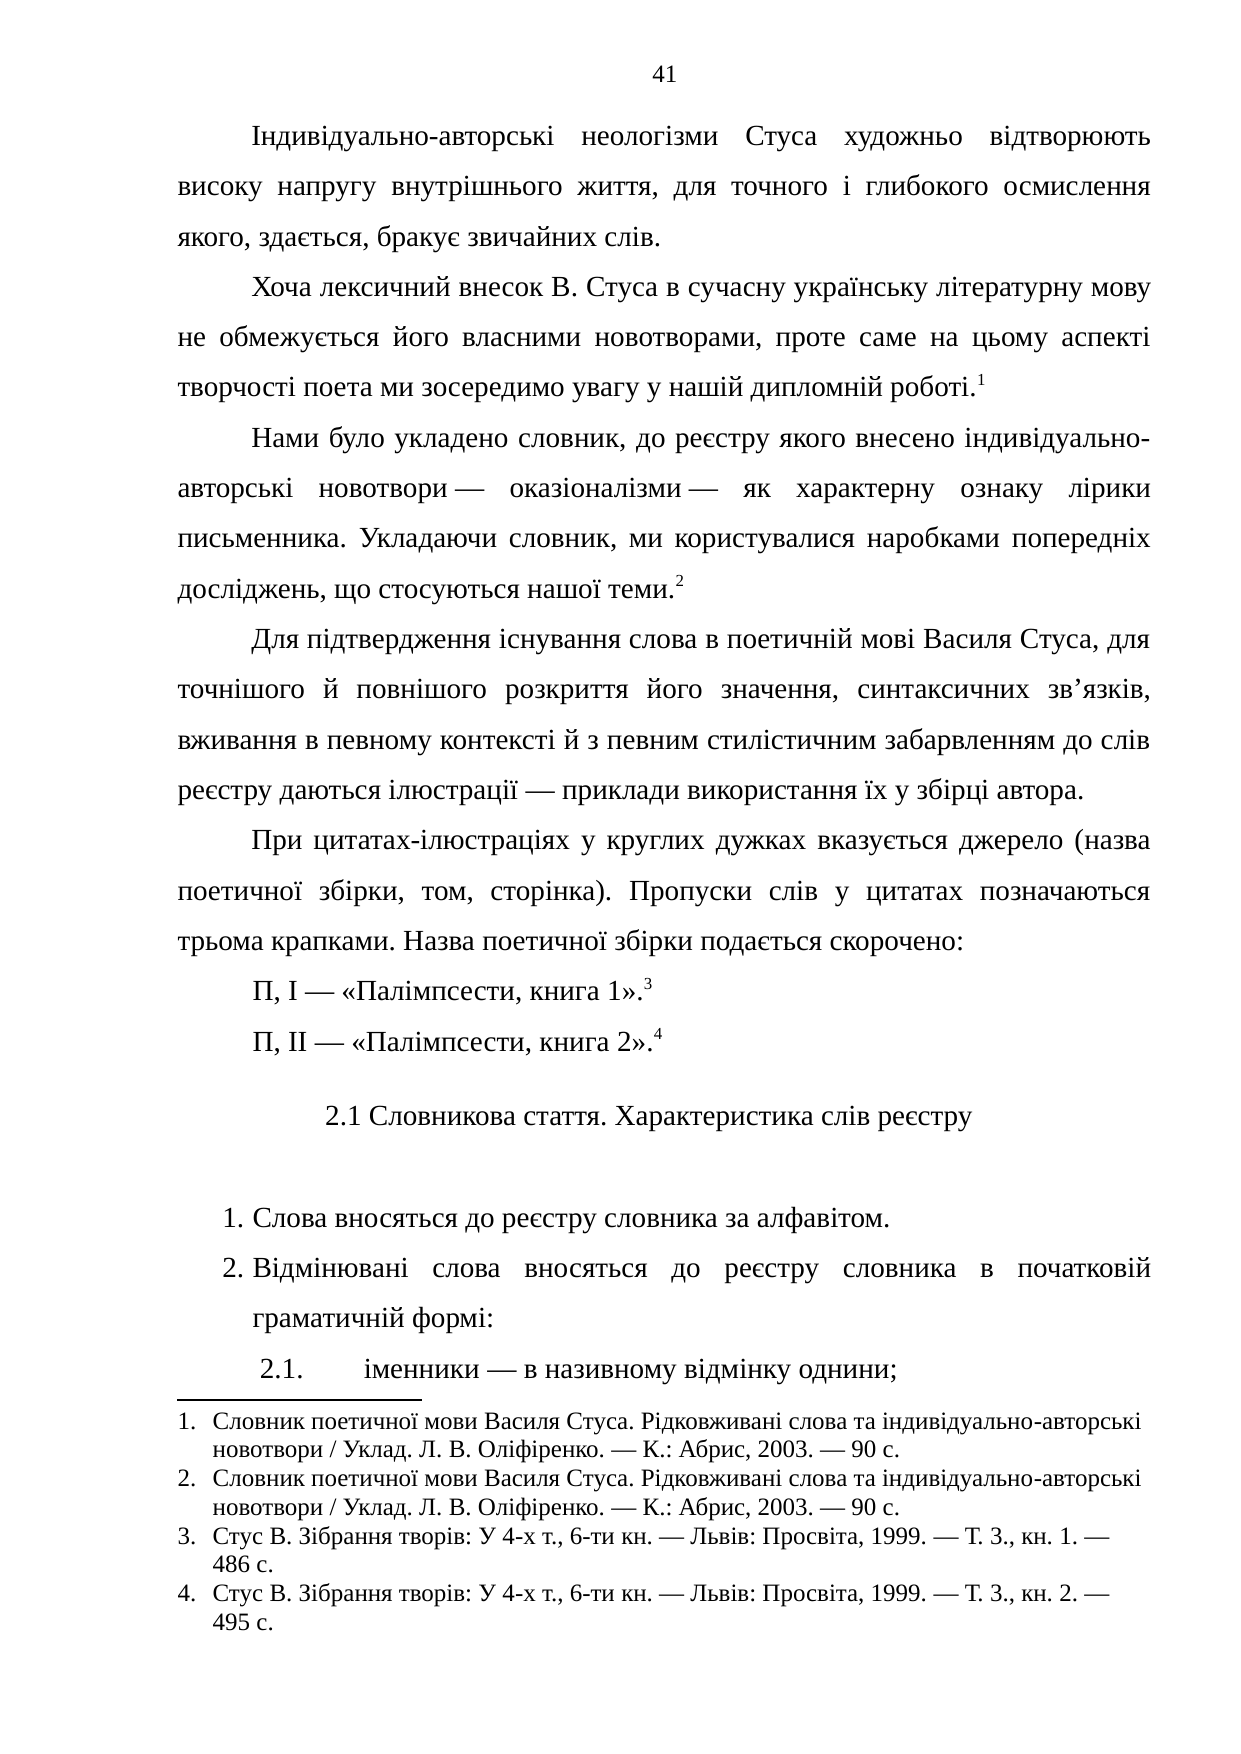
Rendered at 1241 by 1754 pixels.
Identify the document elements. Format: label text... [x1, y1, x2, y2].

text Нами було укладено словник, до реєстру якого внесено індивідуально-авторські новотвори — оказіоналізми — як характерну ознаку лірики письменника. Укладаючи словник, ми користувалися наробками попередніх досліджень, що стосуються нашої теми. [177, 420, 1152, 604]
text При цитатах-ілюстраціях у круглих дужках вказується джерело (назва поетичної збірки, том, сторінка). Пропуски слів у цитатах позначаються трьома крапками. Назва поетичної збірки подається скорочено: [177, 822, 1152, 957]
list Відмінювані слова вносяться до реєстру словника в початковій граматичній формі: [215, 1250, 1152, 1334]
text Словник поетичної мови Василя Стуса. Рідковживані слова та індивідуально‑авторські новотвори / Уклад. Л. В. Оліфіренко. — К.: Абрис, 2003. — 90 с. [177, 1463, 1152, 1521]
list іменники — в називному відмінку однини; [252, 1351, 1152, 1384]
list П, І — «Палімпсести, книга 1». [215, 973, 1152, 1007]
text Словник поетичної мови Василя Стуса. Рідковживані слова та індивідуально‑авторські новотвори / Уклад. Л. В. Оліфіренко. — К.: Абрис, 2003. — 90 с. [177, 1406, 1152, 1463]
list Стус В. Зібрання творів: У 4‑х т., 6‑ти кн. — Львів: Просвіта, 1999. — Т. 3., кн. 2. — 495 с. [177, 1578, 1152, 1636]
subtitle 2.1 Словникова стаття. Характеристика слів реєстру [177, 1098, 1152, 1131]
text Для підтвердження існування слова в поетичній мові Василя Стуса, для точнішого й повнішого розкриття його значення, синтаксичних зв’язків, вживання в певному контексті й з певним стилістичним забарвленням до слів реєстру даються ілюстрації — приклади використання їх у збірці автора. [177, 621, 1152, 806]
text Індивідуально-авторські неологізми Стуса художньо відтворюють високу напругу внутрішнього життя, для точного і глибокого осмислення якого, здається, бракує звичайних слів. [177, 118, 1152, 252]
list Слова вносяться до реєстру словника за алфавітом. [215, 1200, 1152, 1233]
list Стус В. Зібрання творів: У 4‑х т., 6‑ти кн. — Львів: Просвіта, 1999. — Т. 3., кн. 1. — 486 с. [177, 1521, 1152, 1578]
text Хоча лексичний внесок В. Стуса в сучасну українську літературну мову не обмежується його власними новотворами, проте саме на цьому аспекті творчості поета ми зосередимо увагу у нашій дипломній роботі. [177, 269, 1152, 403]
list П, ІІ — «Палімпсести, книга 2». [215, 1024, 1152, 1057]
